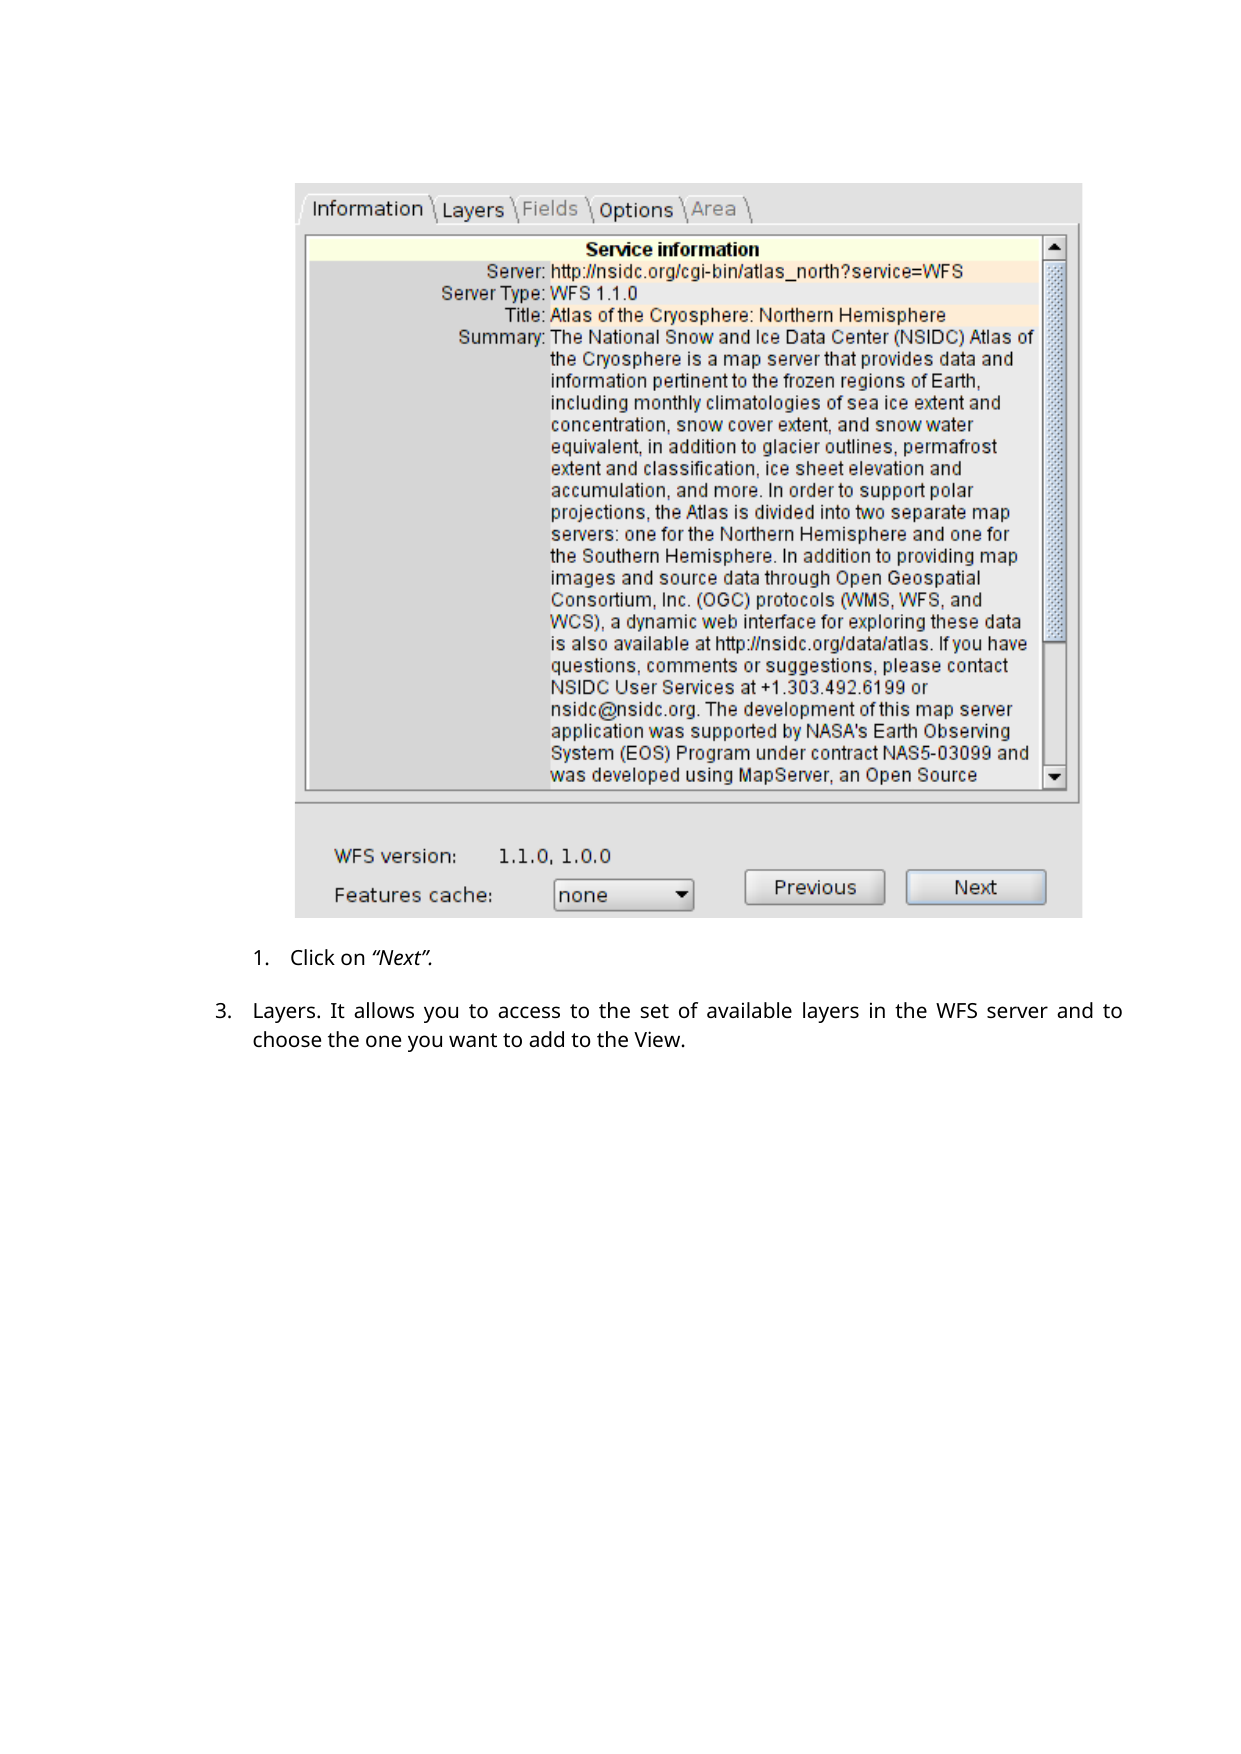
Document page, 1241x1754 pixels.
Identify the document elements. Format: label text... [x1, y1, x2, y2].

picture [294, 183, 1083, 918]
list Layers. It allows you to access to the set of available layers in the WFS server and to choose the one you want to add to the View. [215, 996, 1125, 1053]
list Click on “Next”. [252, 943, 1125, 971]
